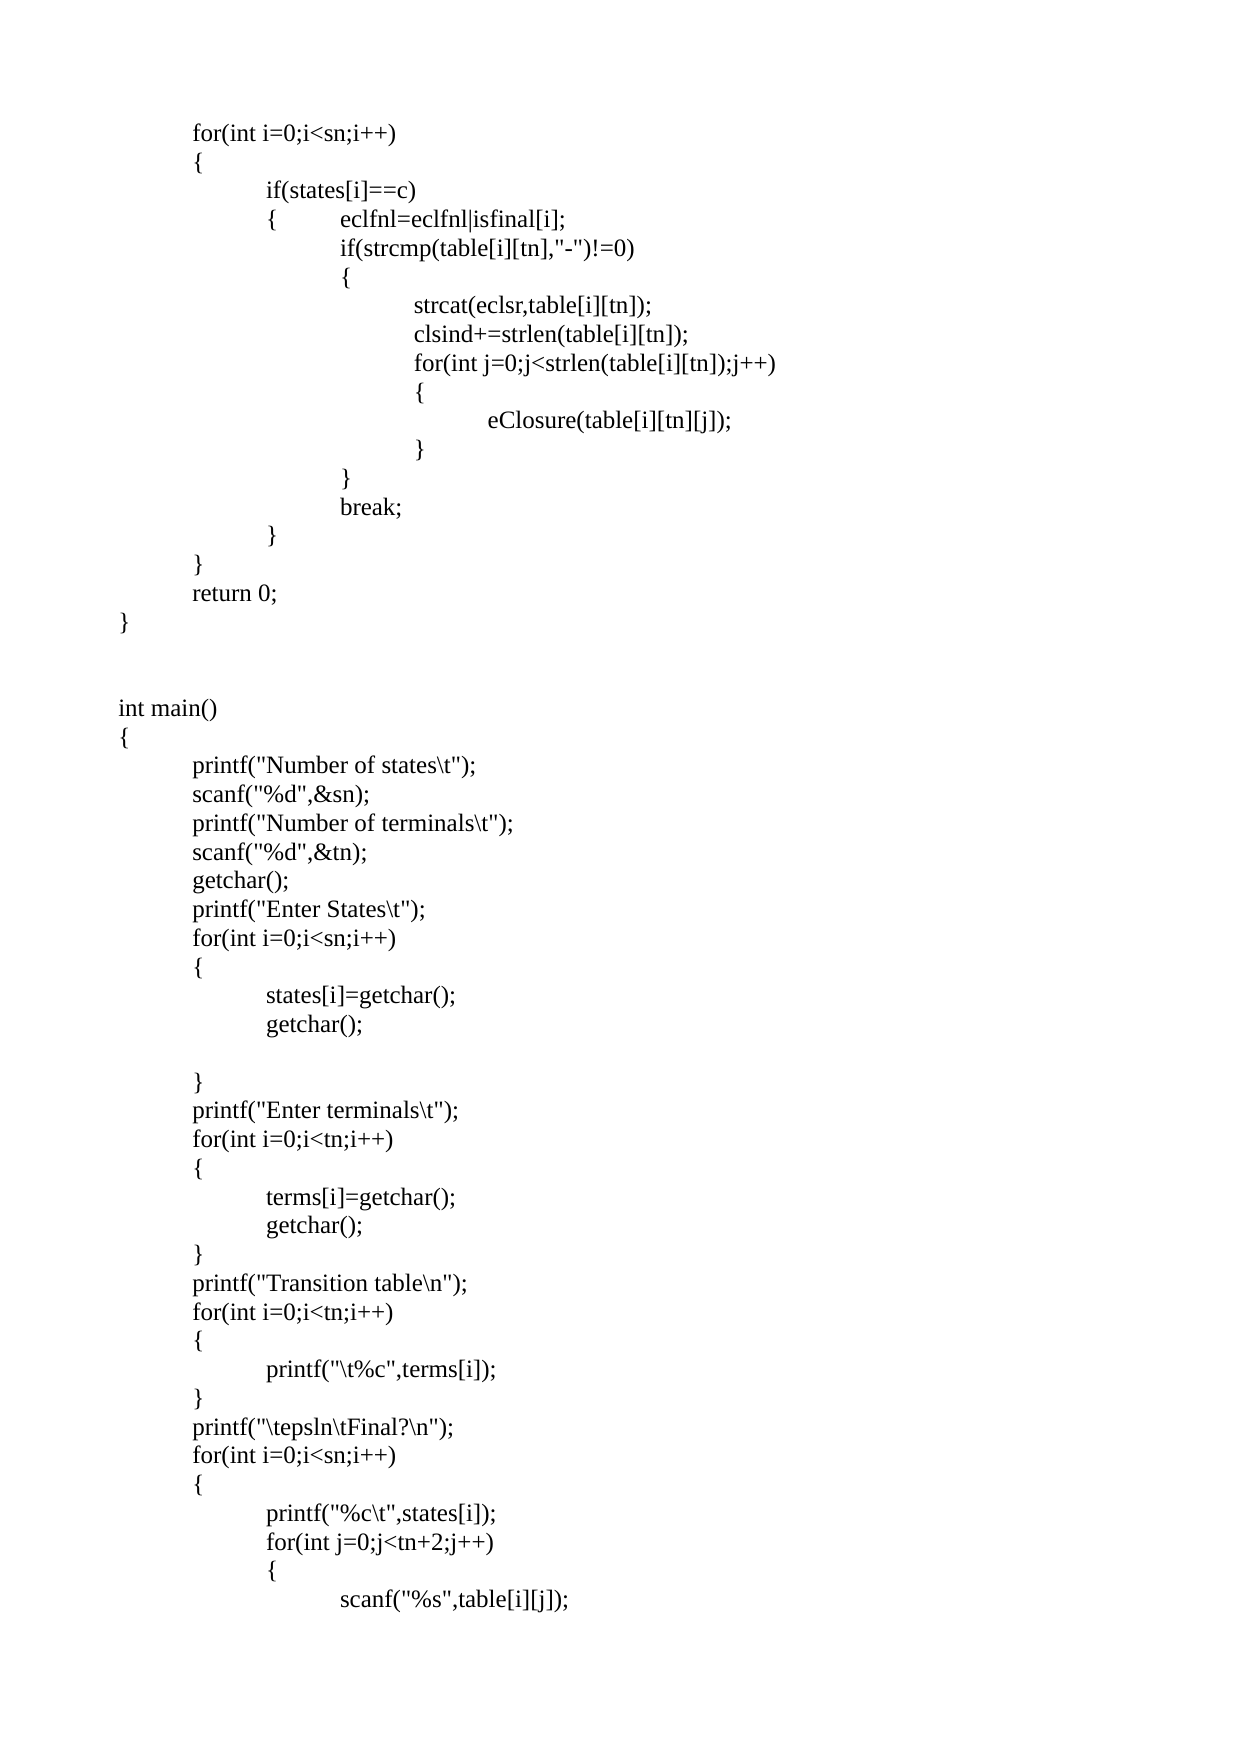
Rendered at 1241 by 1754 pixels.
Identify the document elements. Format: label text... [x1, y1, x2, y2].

text if(states[i]==c) [118, 176, 1122, 204]
text { [118, 262, 1122, 291]
text } [118, 1067, 1122, 1096]
text int main() [118, 693, 1122, 722]
text printf("%c\t",states[i]); [118, 1498, 1122, 1527]
text terms[i]=getchar(); [118, 1182, 1122, 1211]
text getchar(); [118, 1009, 1122, 1038]
text scanf("%d",&sn); [118, 779, 1122, 808]
text } [118, 463, 1122, 492]
text printf("Enter terminals\t"); [118, 1096, 1122, 1124]
text } [118, 607, 1122, 636]
text getchar(); [118, 866, 1122, 894]
text if(strcmp(table[i][tn],"-")!=0) [118, 233, 1122, 262]
text } [118, 549, 1122, 578]
text scanf("%s",table[i][j]); [118, 1584, 1122, 1613]
text } [118, 434, 1122, 463]
text printf("Transition table\n"); [118, 1268, 1122, 1297]
text printf("Number of terminals\t"); [118, 808, 1122, 837]
text printf("\tepsln\tFinal?\n"); [118, 1412, 1122, 1441]
text } [118, 521, 1122, 549]
text printf("\t%c",terms[i]); [118, 1354, 1122, 1383]
text strcat(eclsr,table[i][tn]); [118, 291, 1122, 319]
text clsind+=strlen(table[i][tn]); [118, 319, 1122, 348]
text } [118, 1239, 1122, 1268]
text { [118, 1556, 1122, 1584]
text for(int i=0;i<sn;i++) [118, 1441, 1122, 1469]
text getchar(); [118, 1211, 1122, 1239]
text for(int i=0;i<tn;i++) [118, 1124, 1122, 1153]
text printf("Number of states\t"); [118, 751, 1122, 779]
text { [118, 952, 1122, 981]
text { [118, 1153, 1122, 1182]
text states[i]=getchar(); [118, 981, 1122, 1009]
text break; [118, 492, 1122, 521]
text for(int i=0;i<tn;i++) [118, 1297, 1122, 1326]
text for(int i=0;i<sn;i++) [118, 923, 1122, 952]
text { [118, 377, 1122, 406]
text printf("Enter States\t"); [118, 894, 1122, 923]
text { [118, 147, 1122, 176]
text { [118, 722, 1122, 751]
text for(int i=0;i<sn;i++) [118, 118, 1122, 147]
text return 0; [118, 578, 1122, 607]
text for(int j=0;j<strlen(table[i][tn]);j++) [118, 348, 1122, 377]
text } [118, 1383, 1122, 1412]
text for(int j=0;j<tn+2;j++) [118, 1527, 1122, 1556]
text { [118, 1326, 1122, 1354]
text { eclfnl=eclfnl|isfinal[i]; [118, 204, 1122, 233]
text scanf("%d",&tn); [118, 837, 1122, 866]
text { [118, 1469, 1122, 1498]
text eClosure(table[i][tn][j]); [118, 406, 1122, 434]
